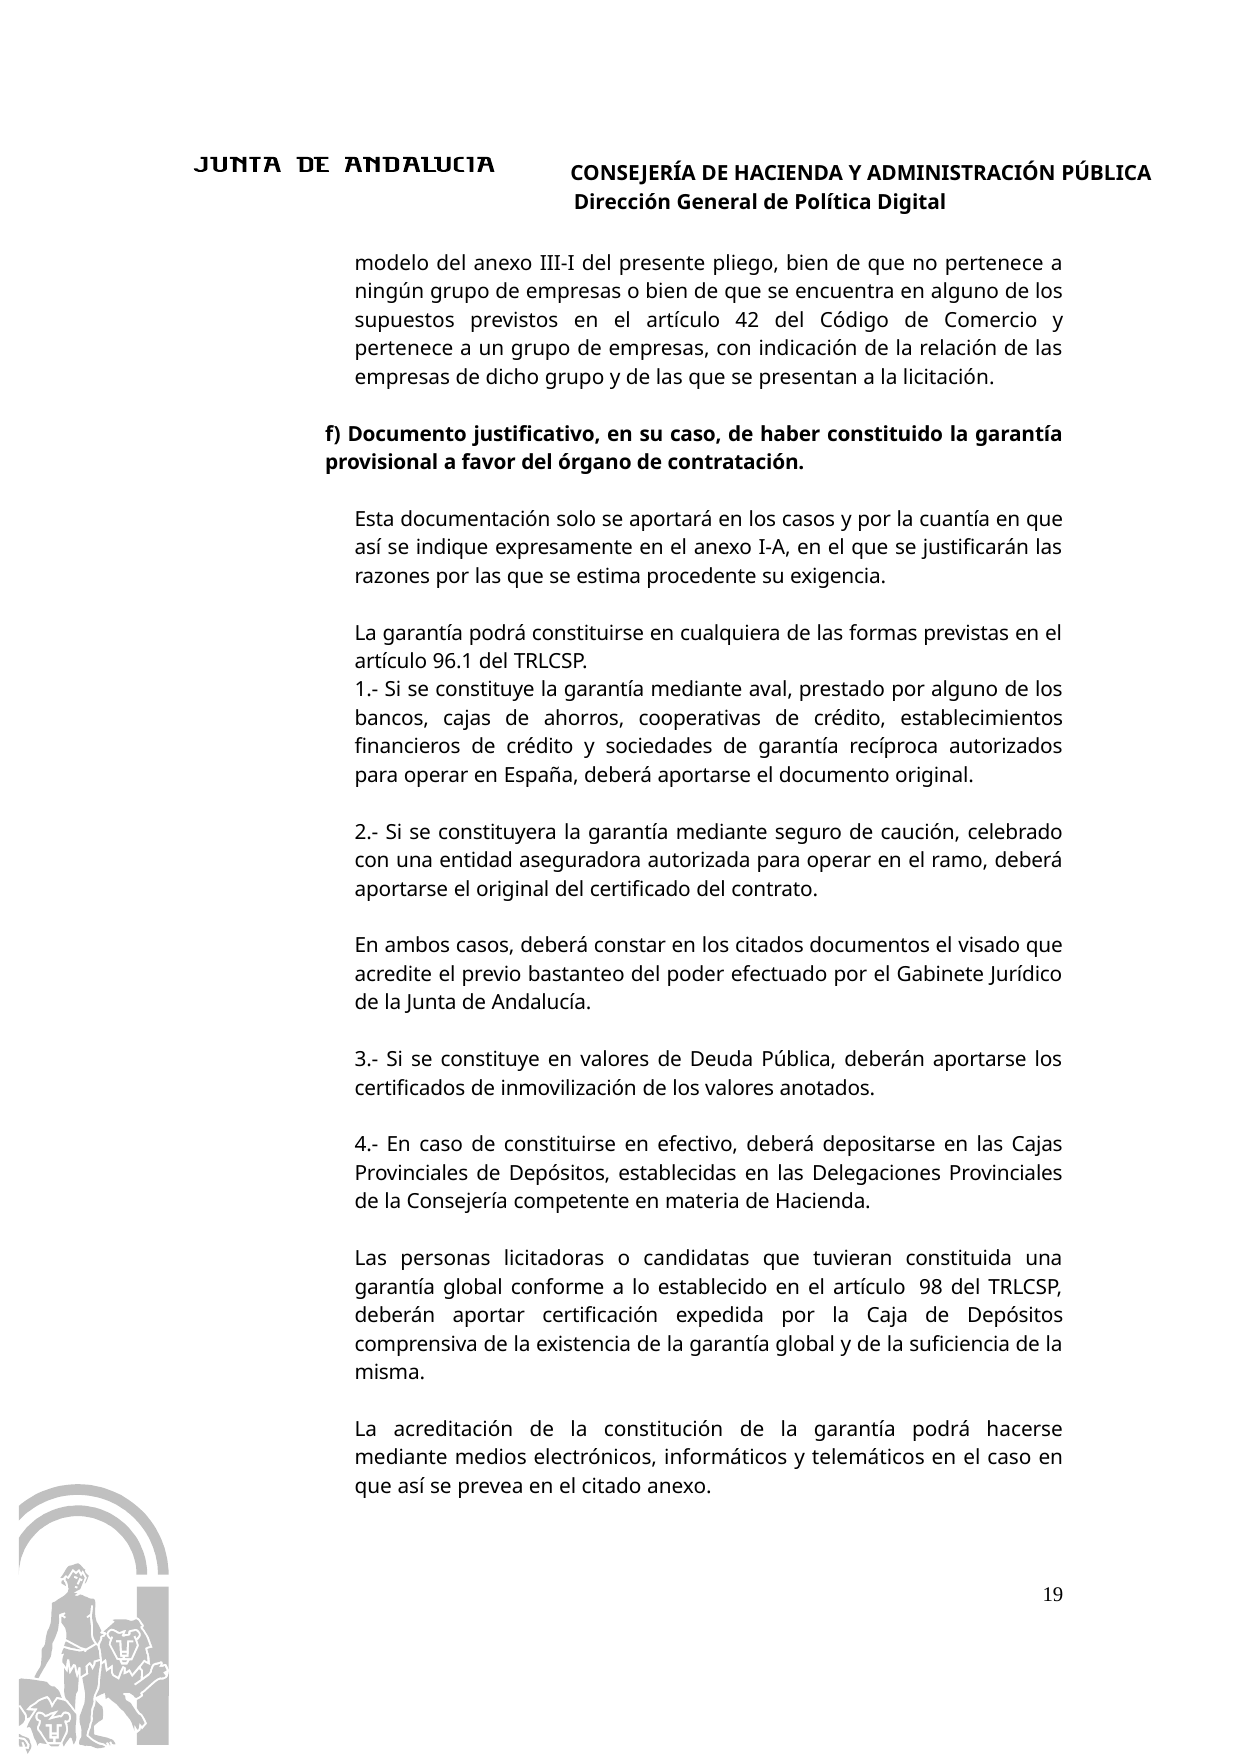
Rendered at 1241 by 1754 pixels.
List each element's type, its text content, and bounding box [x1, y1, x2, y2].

text 4.- En caso de constituirse en efectivo, deberá depositarse en las Cajas Provinciales de Depósitos, establecidas en las Delegaciones Provinciales de la Consejería competente en materia de Hacienda. [354, 1129, 1063, 1215]
text Esta documentación solo se aportará en los casos y por la cuantía en que así se indique expresamente en el anexo I-A, en el que se justificarán las razones por las que se estima procedente su exigencia. [354, 504, 1063, 589]
text f) Documento justificativo, en su caso, de haber constituido la garantía provisional a favor del órgano de contratación. [325, 419, 1063, 476]
text 3.- Si se constituye en valores de Deuda Pública, deberán aportarse los certificados de inmovilización de los valores anotados. [354, 1044, 1063, 1101]
text La garantía podrá constituirse en cualquiera de las formas previstas en el artículo 96.1 del TRLCSP. [354, 618, 1063, 674]
text 1.- Si se constituye la garantía mediante aval, prestado por alguno de los bancos, cajas de ahorros, cooperativas de crédito, establecimientos financieros de crédito y sociedades de garantía recíproca autorizados para operar en España, deberá aportarse el documento original. [354, 674, 1063, 788]
text En ambos casos, deberá constar en los citados documentos el visado que acredite el previo bastanteo del poder efectuado por el Gabinete Jurídico de la Junta de Andalucía. [354, 931, 1063, 1016]
text modelo del anexo III-I del presente pliego, bien de que no pertenece a ningún grupo de empresas o bien de que se encuentra en alguno de los supuestos previstos en el artículo 42 del Código de Comercio y pertenece a un grupo de empresas, con indicación de la relación de las empresas de dicho grupo y de las que se presentan a la licitación. [354, 248, 1063, 390]
text 2.- Si se constituyera la garantía mediante seguro de caución, celebrado con una entidad aseguradora autorizada para operar en el ramo, deberá aportarse el original del certificado del contrato. [354, 817, 1063, 902]
text La acreditación de la constitución de la garantía podrá hacerse mediante medios electrónicos, informáticos y telemáticos en el caso en que así se prevea en el citado anexo. [354, 1414, 1063, 1499]
text Las personas licitadoras o candidatas que tuvieran constituida una garantía global conforme a lo establecido en el artículo 98 del TRLCSP, deberán aportar certificación expedida por la Caja de Depósitos comprensiva de la existencia de la garantía global y de la suficiencia de la misma. [354, 1243, 1063, 1386]
